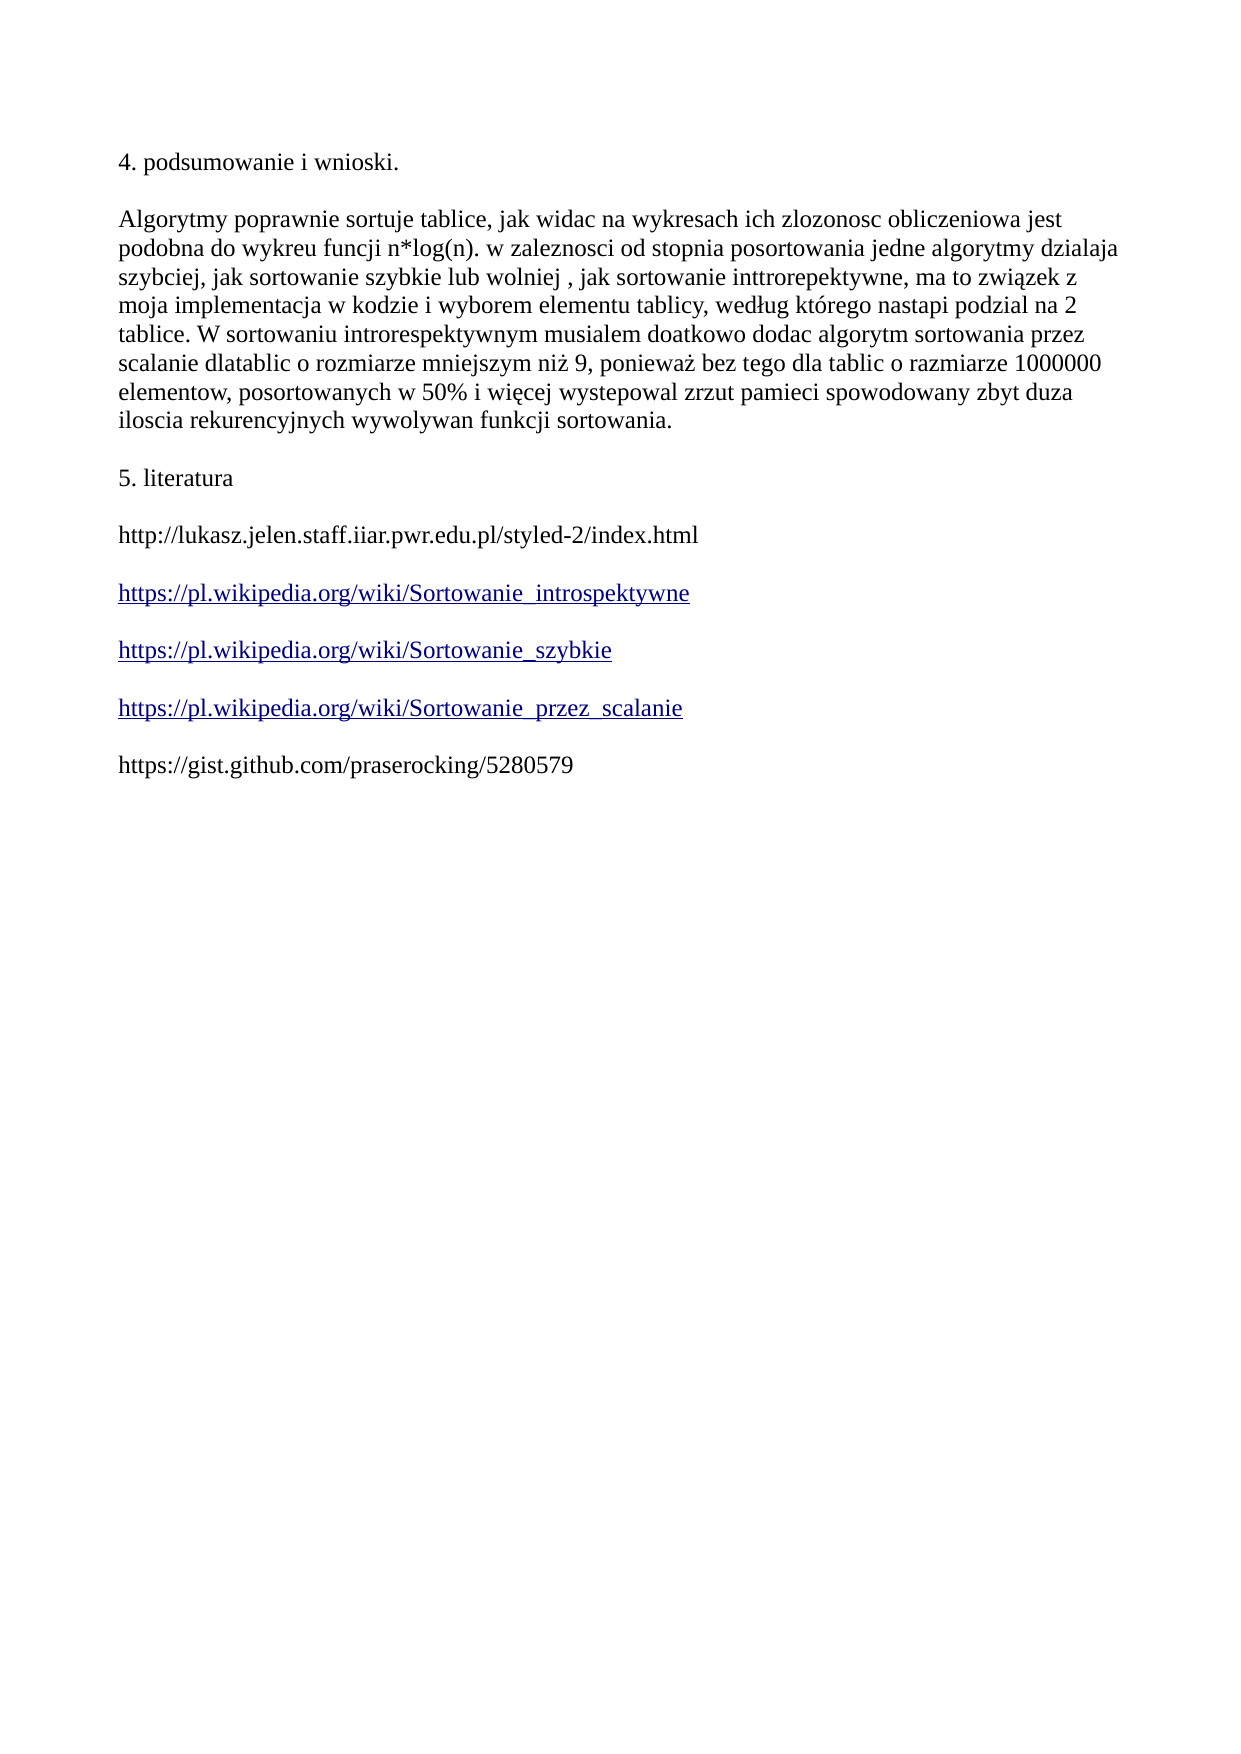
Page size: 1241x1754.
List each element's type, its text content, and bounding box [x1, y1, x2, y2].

text 5. literatura [118, 463, 1122, 492]
text Algorytmy poprawnie sortuje tablice, jak widac na wykresach ich zlozonosc obliczeniowa jest podobna do wykreu funcji n*log(n). w zaleznosci od stopnia posortowania jedne algorytmy dzialaja szybciej, jak sortowanie szybkie lub wolniej , jak sortowanie inttrorepektywne, ma to związek z moja implementacja w kodzie i wyborem elementu tablicy, według którego nastapi podzial na 2 tablice. W sortowaniu introrespektywnym musialem doatkowo dodac algorytm sortowania przez scalanie dlatablic o rozmiarze mniejszym niż 9, ponieważ bez tego dla tablic o razmiarze 1000000 elementow, posortowanych w 50% i więcej wystepowal zrzut pamieci spowodowany zbyt duza iloscia rekurencyjnych wywolywan funkcji sortowania. [118, 204, 1122, 434]
text https://pl.wikipedia.org/wiki/Sortowanie_szybkie [118, 636, 1122, 664]
text https://pl.wikipedia.org/wiki/Sortowanie_przez_scalanie [118, 693, 1122, 722]
text 4. podsumowanie i wnioski. [118, 147, 1122, 176]
text https://gist.github.com/praserocking/5280579 [118, 751, 1122, 779]
text http://lukasz.jelen.staff.iiar.pwr.edu.pl/styled-2/index.html [118, 521, 1122, 549]
text https://pl.wikipedia.org/wiki/Sortowanie_introspektywne [118, 578, 1122, 607]
